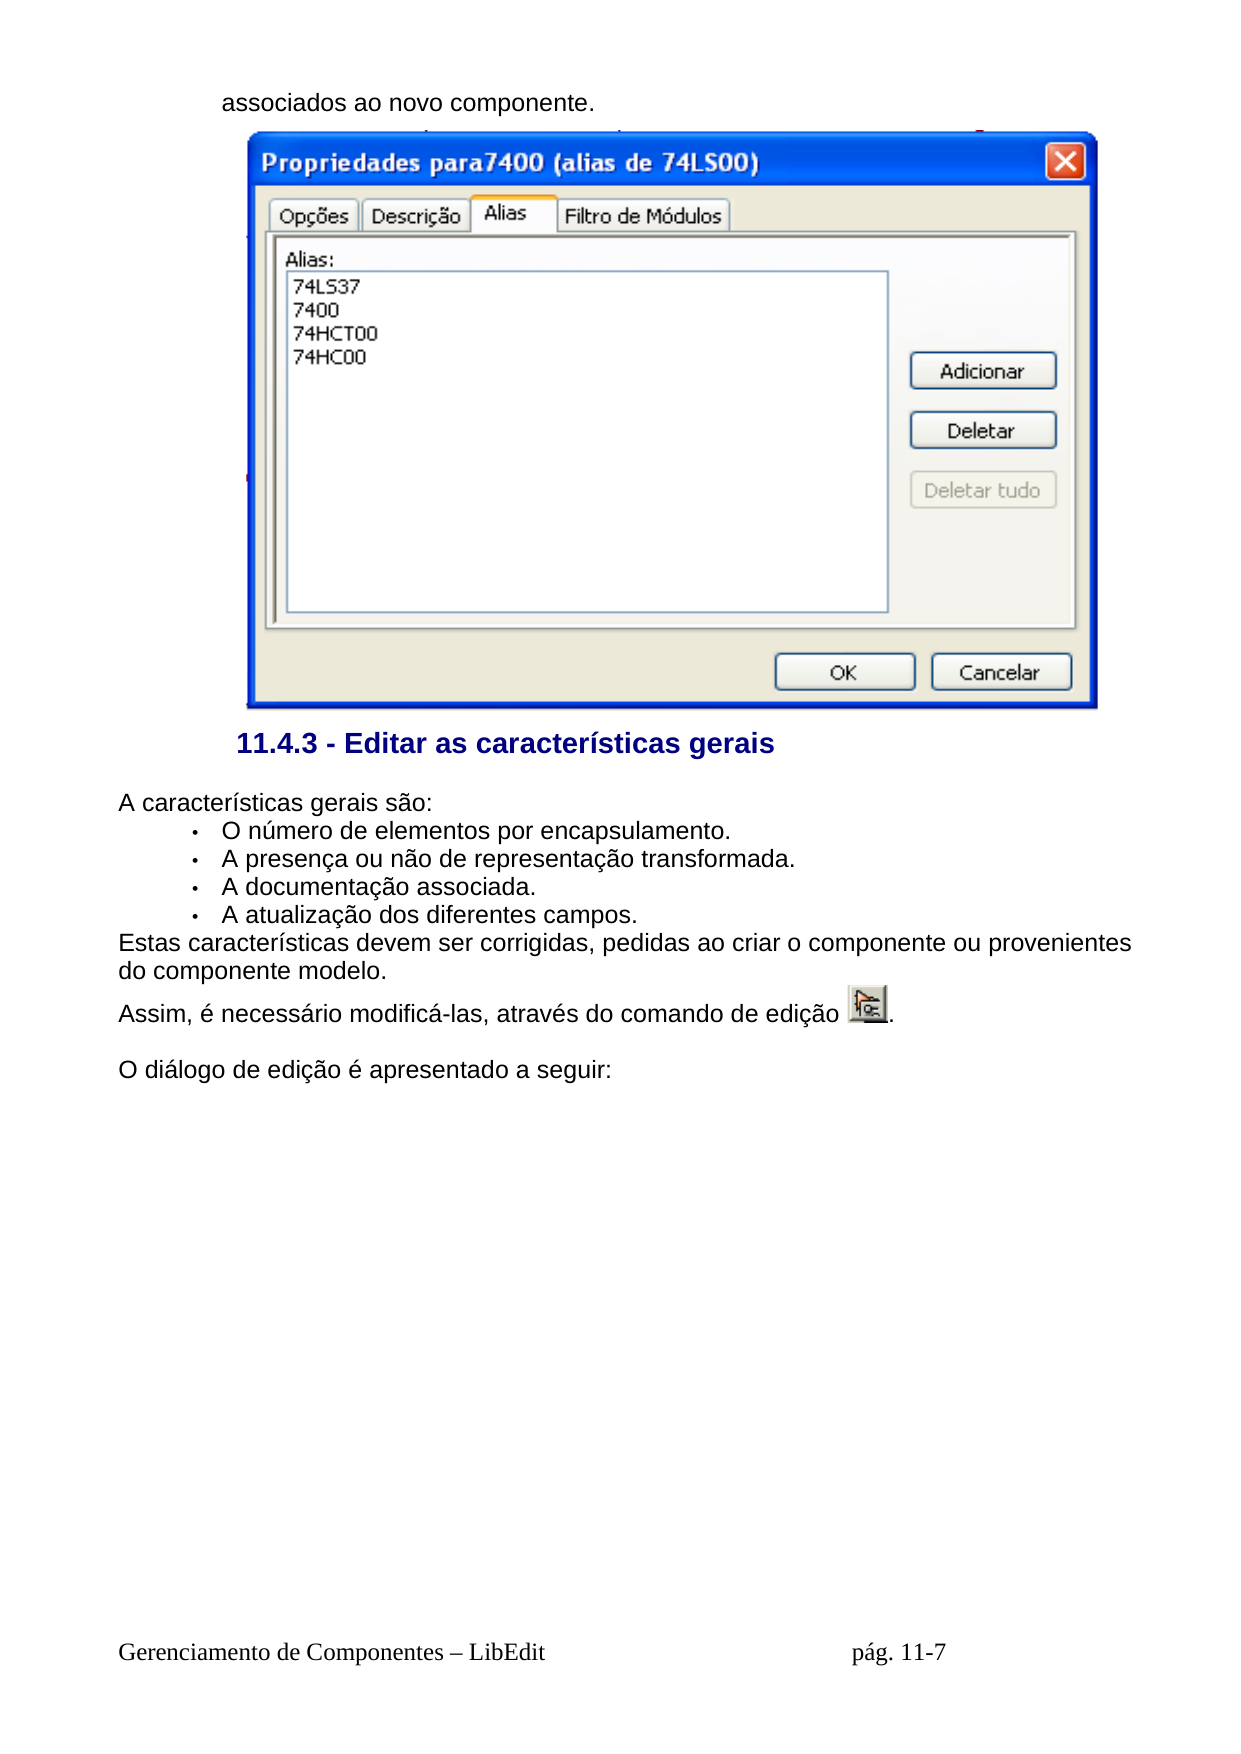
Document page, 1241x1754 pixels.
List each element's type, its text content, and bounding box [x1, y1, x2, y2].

list O número de elementos por encapsulamento. [192, 817, 1152, 845]
subtitle Editar as características gerais [236, 727, 1152, 759]
list associados ao novo componente. [192, 88, 1152, 117]
list A atualização dos diferentes campos. [192, 901, 1152, 929]
text A características gerais são: [118, 789, 1152, 817]
text Assim, é necessário modificá-las, através do comando de edição . [118, 985, 1152, 1028]
picture [847, 985, 888, 1023]
text Estas características devem ser corrigidas, pedidas ao criar o componente ou provenientes do componente modelo. [118, 929, 1152, 985]
list A presença ou não de representação transformada. [192, 845, 1152, 873]
list A documentação associada. [192, 873, 1152, 901]
text O diálogo de edição é apresentado a seguir: [118, 1056, 1152, 1084]
picture [246, 130, 1098, 711]
